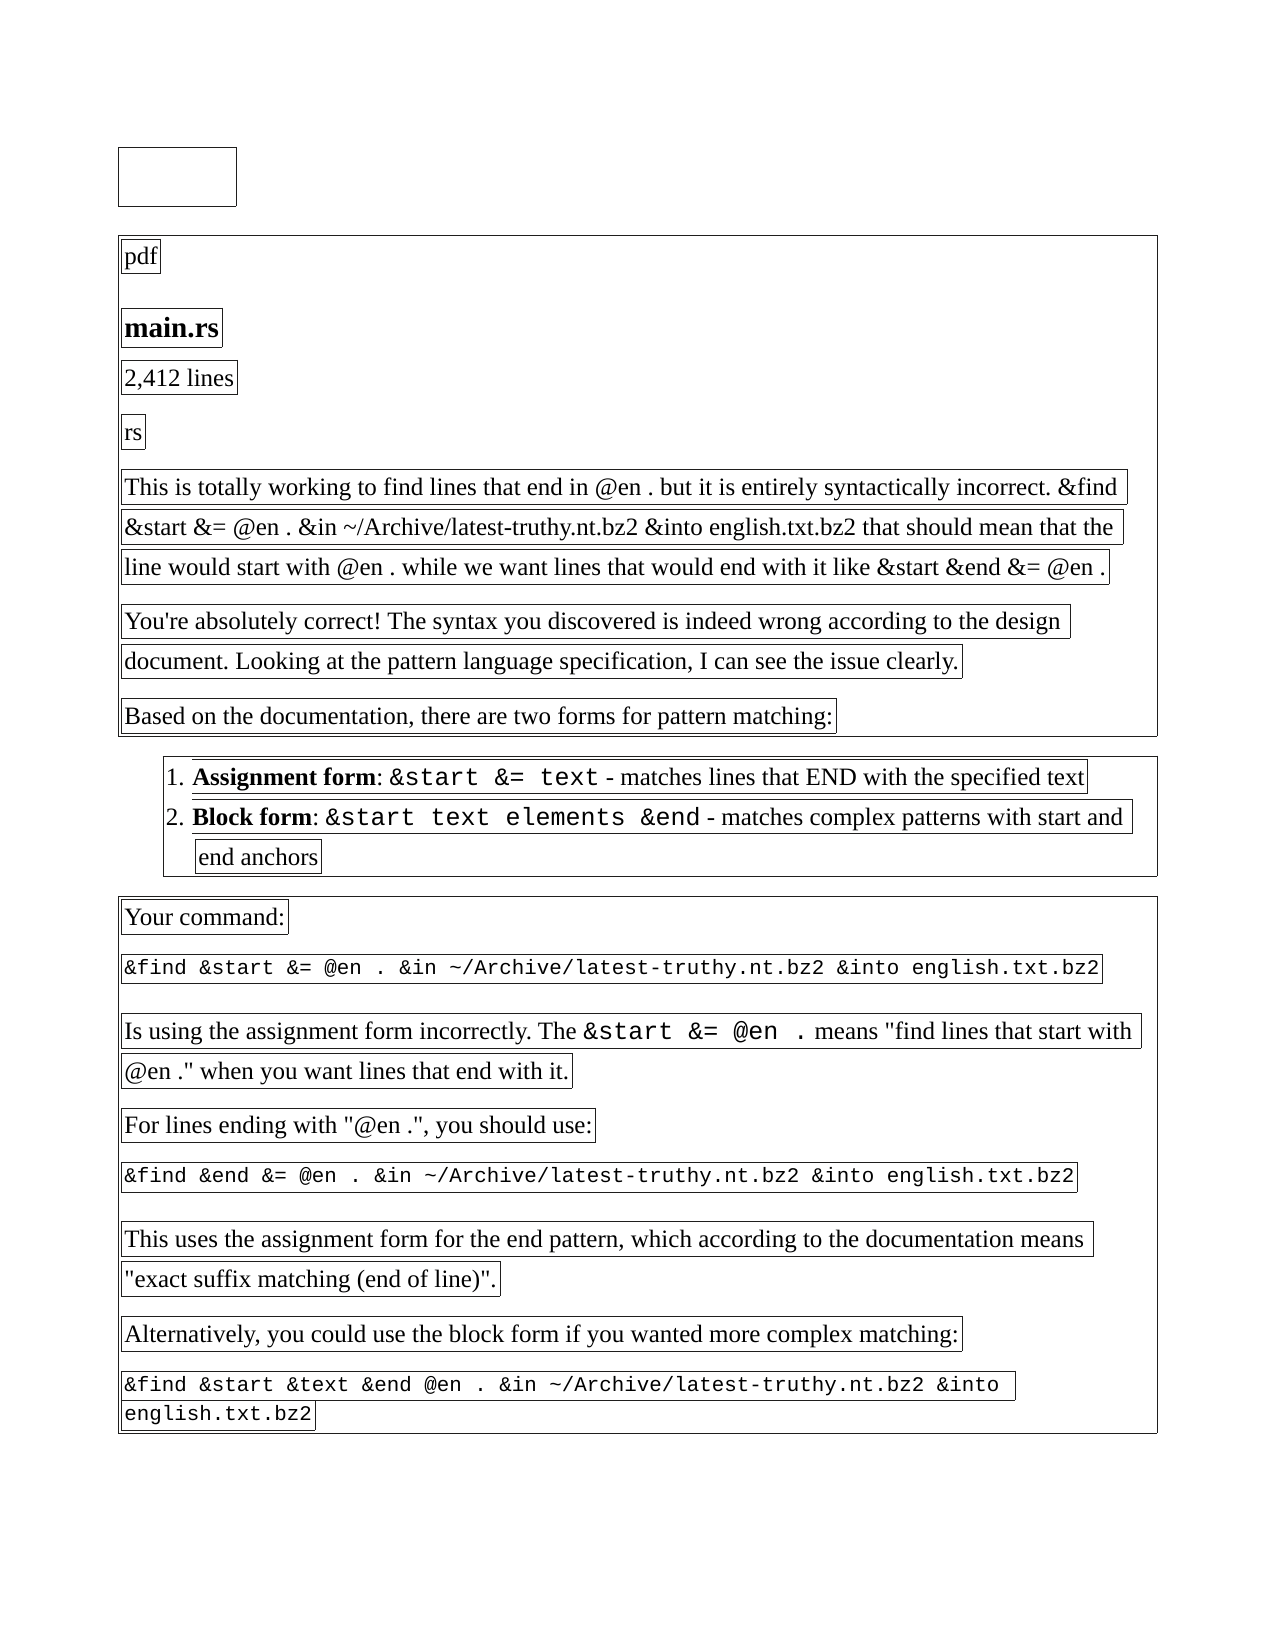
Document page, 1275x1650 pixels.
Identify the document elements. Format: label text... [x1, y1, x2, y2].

text Is using the assignment form incorrectly. The &start &= @en . means "find lines that start with @en ." when you want lines that end with it. [119, 1010, 1157, 1088]
text pdf [119, 236, 1157, 273]
text &find &start &text &end @en . &in ~/Archive/latest-truthy.nt.bz2 &into english.txt.bz2 [119, 1367, 1157, 1433]
list Block form: &start text elements &end - matches complex patterns with start and end anchors [164, 796, 1157, 876]
text &find &end &= @en . &in ~/Archive/latest-truthy.nt.bz2 &into english.txt.bz2 [119, 1159, 1157, 1192]
text Your command: [119, 897, 1157, 934]
text This is totally working to find lines that end in @en . but it is entirely syntactically incorrect. &find &start &= @en . &in ~/Archive/latest-truthy.nt.bz2 &into english.txt.bz2 that should mean that the line would start with @en . while we want lines that would end with it like &start &end &= @en . [119, 466, 1157, 584]
text You're absolutely correct! The syntax you discovered is indeed wrong according to the design document. Looking at the pattern language specification, I can see the issue clearly. [119, 600, 1157, 678]
text This uses the assignment form for the end pattern, which according to the documentation means "exact suffix matching (end of line)". [119, 1218, 1157, 1296]
subtitle main.rs [119, 304, 1157, 347]
text rs [119, 411, 1157, 449]
text 2,412 lines [119, 357, 1157, 394]
list Assignment form: &start &= text - matches lines that END with the specified text [164, 757, 1157, 793]
text &find &start &= @en . &in ~/Archive/latest-truthy.nt.bz2 &into english.txt.bz2 [119, 951, 1157, 983]
text Alternatively, you could use the block form if you wanted more complex matching: [119, 1313, 1157, 1351]
text For lines ending with "@en .", you should use: [119, 1104, 1157, 1142]
text Based on the documentation, there are two forms for pattern matching: [119, 695, 1157, 736]
